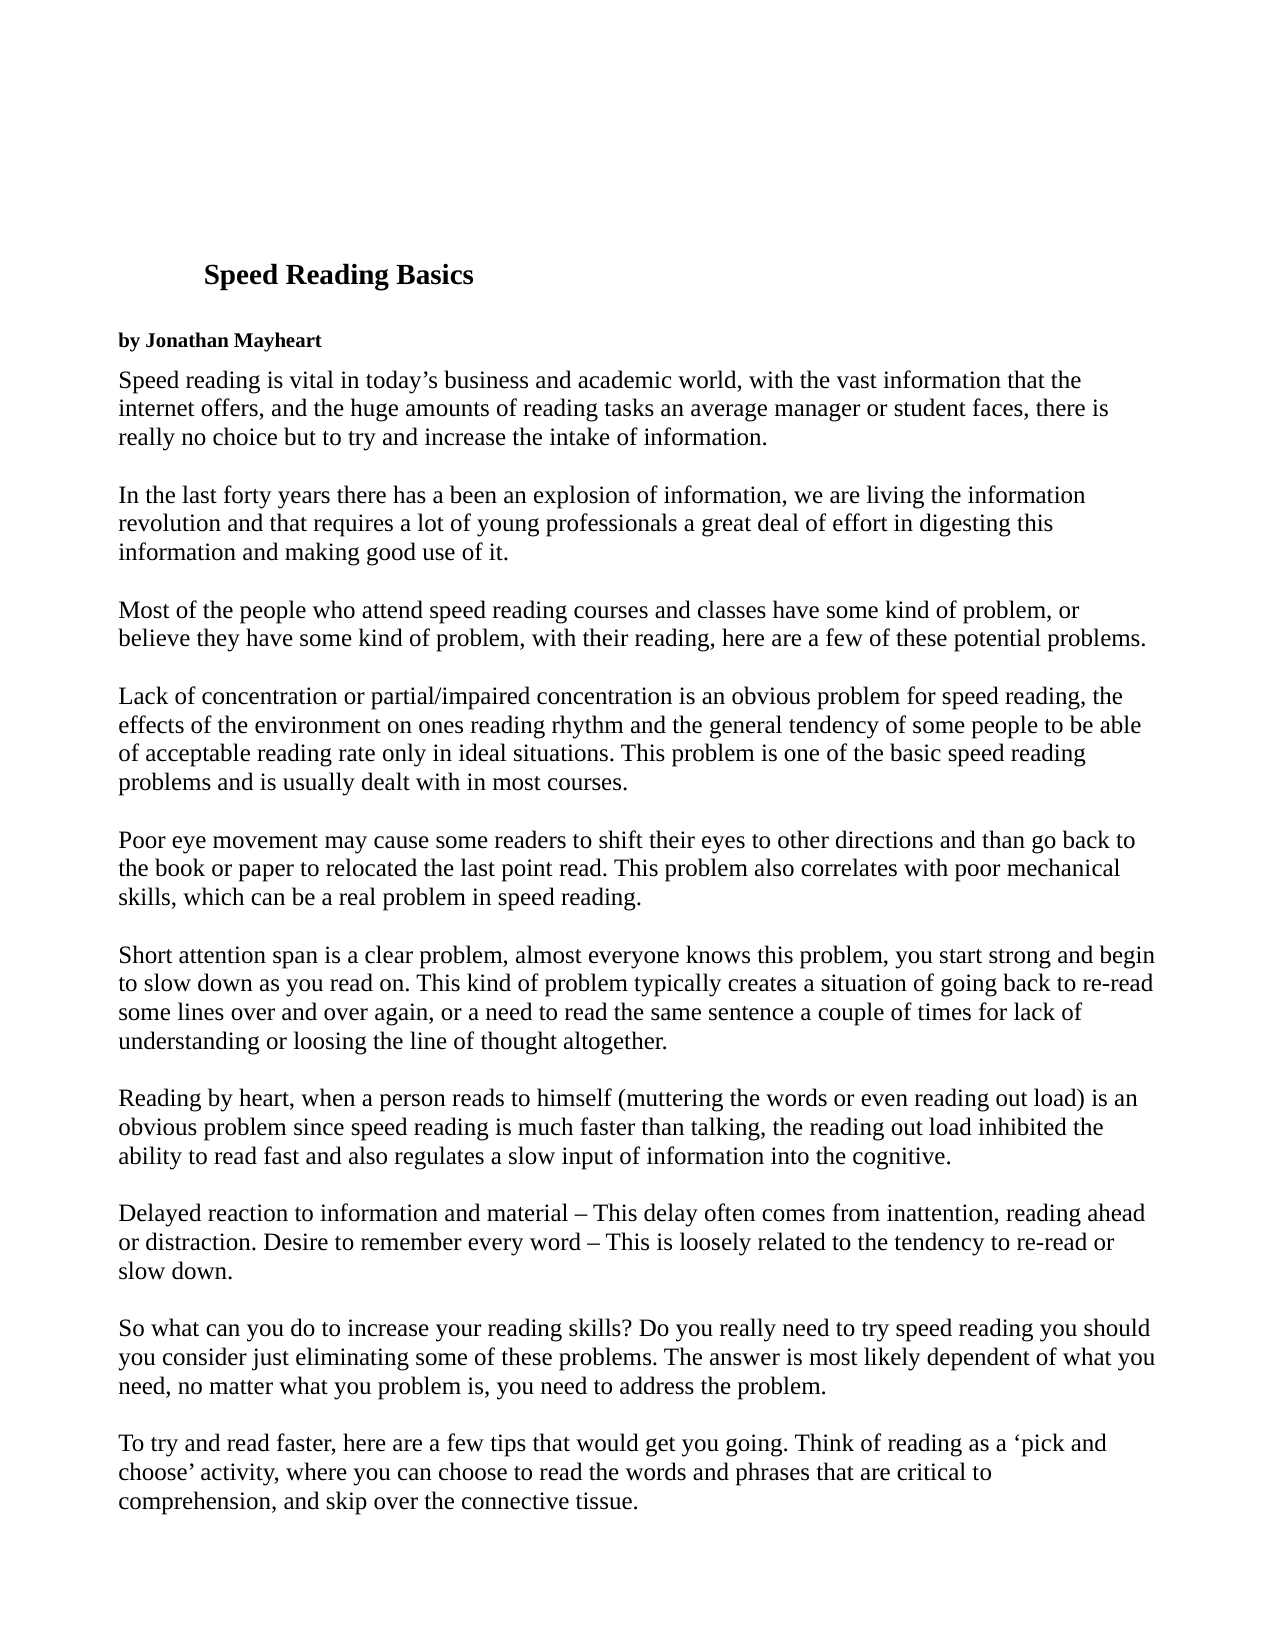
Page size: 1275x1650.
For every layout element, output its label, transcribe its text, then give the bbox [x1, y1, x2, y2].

text Speed reading is vital in today’s business and academic world, with the vast information that the internet offers, and the huge amounts of reading tasks an average manager or student faces, there is really no choice but to try and increase the intake of information. In the last forty years there has a been an explosion of information, we are living the information revolution and that requires a lot of young professionals a great deal of effort in digesting this information and making good use of it. Most of the people who attend speed reading courses and classes have some kind of problem, or believe they have some kind of problem, with their reading, here are a few of these potential problems. Lack of concentration or partial/impaired concentration is an obvious problem for speed reading, the effects of the environment on ones reading rhythm and the general tendency of some people to be able of acceptable reading rate only in ideal situations. This problem is one of the basic speed reading problems and is usually dealt with in most courses. Poor eye movement may cause some readers to shift their eyes to other directions and than go back to the book or paper to relocated the last point read. This problem also correlates with poor mechanical skills, which can be a real problem in speed reading. Short attention span is a clear problem, almost everyone knows this problem, you start strong and begin to slow down as you read on. This kind of problem typically creates a situation of going back to re-read some lines over and over again, or a need to read the same sentence a couple of times for lack of understanding or loosing the line of thought altogether. Reading by heart, when a person reads to himself (muttering the words or even reading out load) is an obvious problem since speed reading is much faster than talking, the reading out load inhibited the ability to read fast and also regulates a slow input of information into the cognitive. Delayed reaction to information and material – This delay often comes from inattention, reading ahead or distraction. Desire to remember every word – This is loosely related to the tendency to re-read or slow down. So what can you do to increase your reading skills? Do you really need to try speed reading you should you consider just eliminating some of these problems. The answer is most likely dependent of what you need, no matter what you problem is, you need to address the problem. To try and read faster, here are a few tips that would get you going. Think of reading as a ‘pick and choose’ activity, where you can choose to read the words and phrases that are critical to comprehension, and skip over the connective tissue. [118, 365, 1157, 1515]
subtitle Speed Reading Basics [118, 189, 1157, 291]
subtitle by Jonathan Mayheart [118, 328, 1157, 352]
table_header [118, 159, 1157, 164]
